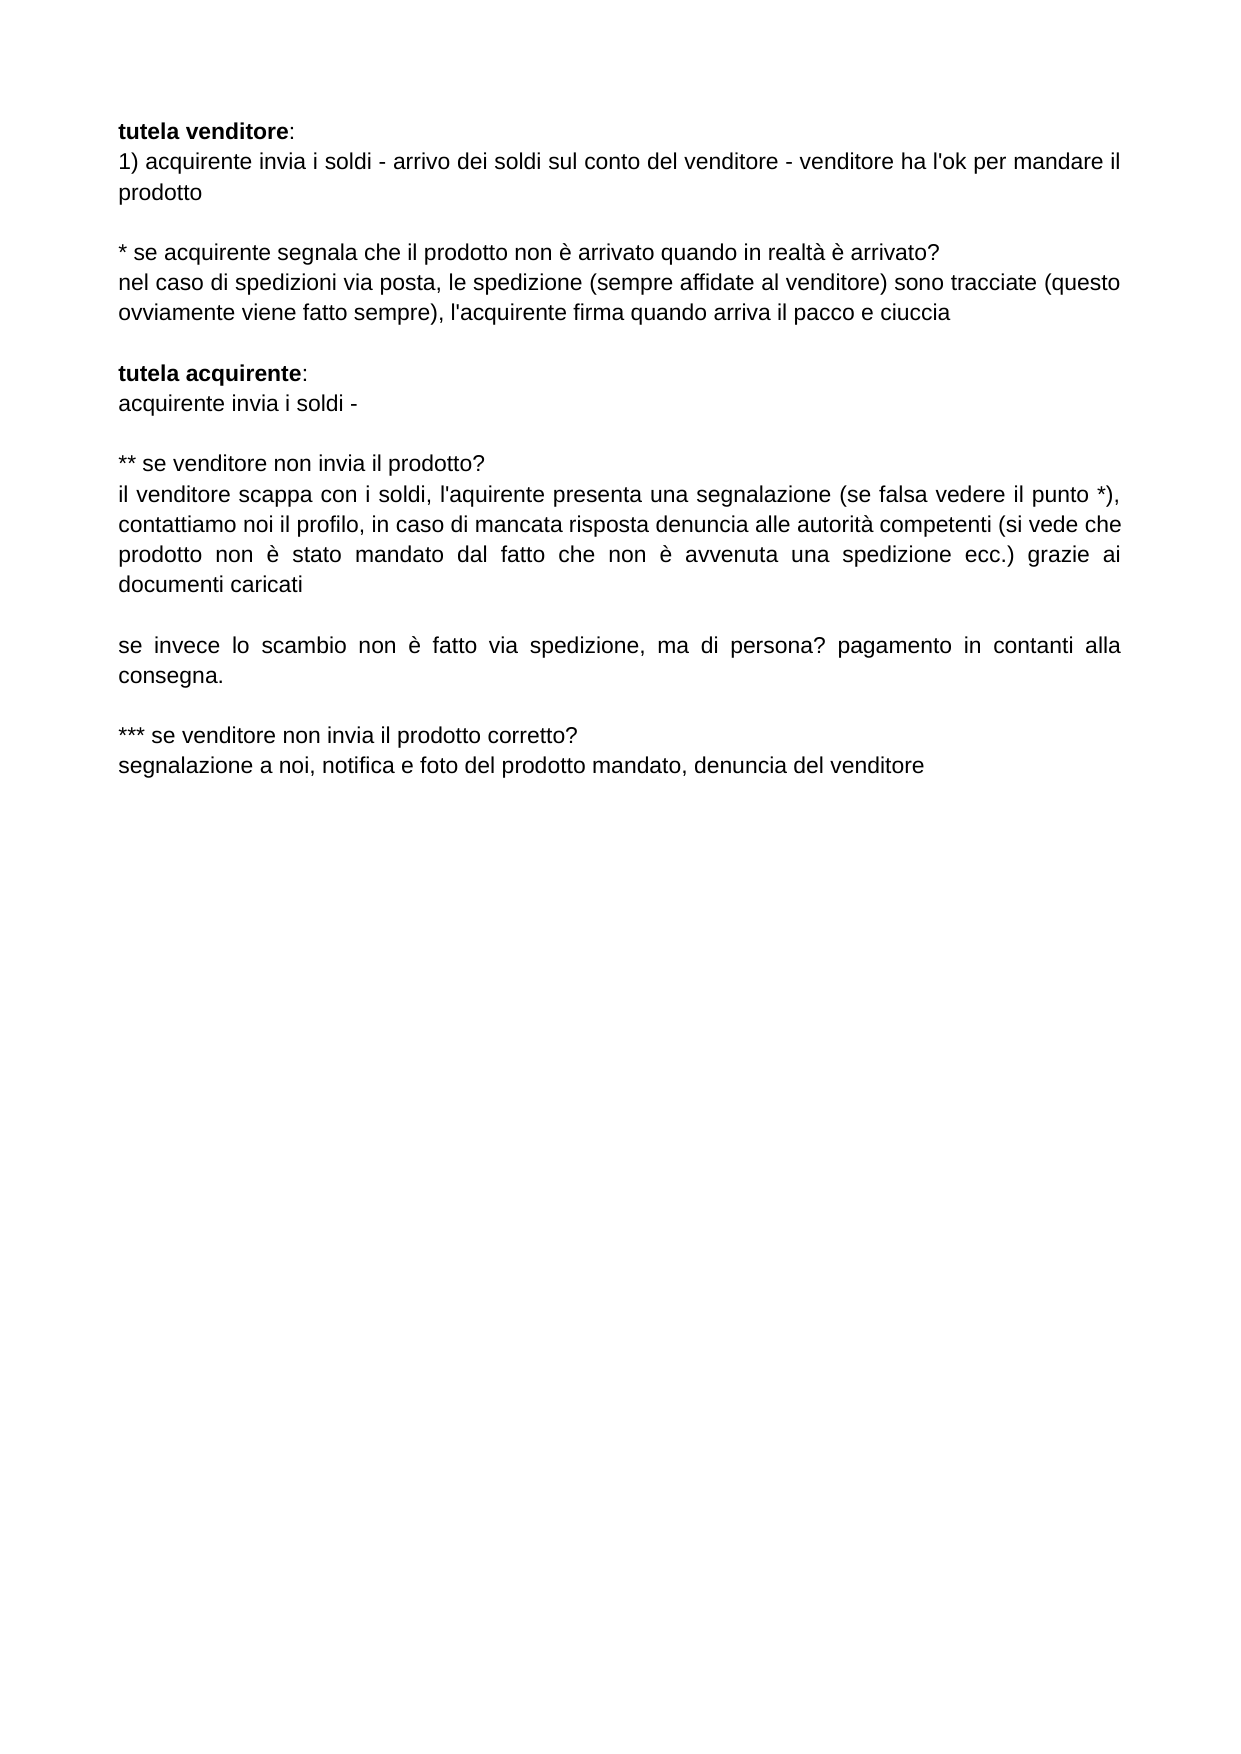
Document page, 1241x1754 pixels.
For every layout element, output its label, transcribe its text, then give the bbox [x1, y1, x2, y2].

text tutela venditore: [118, 118, 1122, 144]
text ** se venditore non invia il prodotto? [118, 450, 1122, 477]
text nel caso di spedizioni via posta, le spedizione (sempre affidate al venditore) sono tracciate (questo ovviamente viene fatto sempre), l'acquirente firma quando arriva il pacco e ciuccia [118, 269, 1122, 326]
text se invece lo scambio non è fatto via spedizione, ma di persona? pagamento in contanti alla consegna. [118, 632, 1122, 688]
text 1) acquirente invia i soldi - arrivo dei soldi sul conto del venditore - venditore ha l'ok per mandare il prodotto [118, 148, 1122, 205]
text tutela acquirente: [118, 360, 1122, 386]
text acquirente invia i soldi - [118, 390, 1122, 416]
text segnalazione a noi, notifica e foto del prodotto mandato, denuncia del venditore [118, 752, 1122, 779]
text il venditore scappa con i soldi, l'aquirente presenta una segnalazione (se falsa vedere il punto *), contattiamo noi il profilo, in caso di mancata risposta denuncia alle autorità competenti (si vede che prodotto non è stato mandato dal fatto che non è avvenuta una spedizione ecc.) grazie ai documenti caricati [118, 481, 1122, 598]
text * se acquirente segnala che il prodotto non è arrivato quando in realtà è arrivato? [118, 239, 1122, 265]
text *** se venditore non invia il prodotto corretto? [118, 722, 1122, 749]
